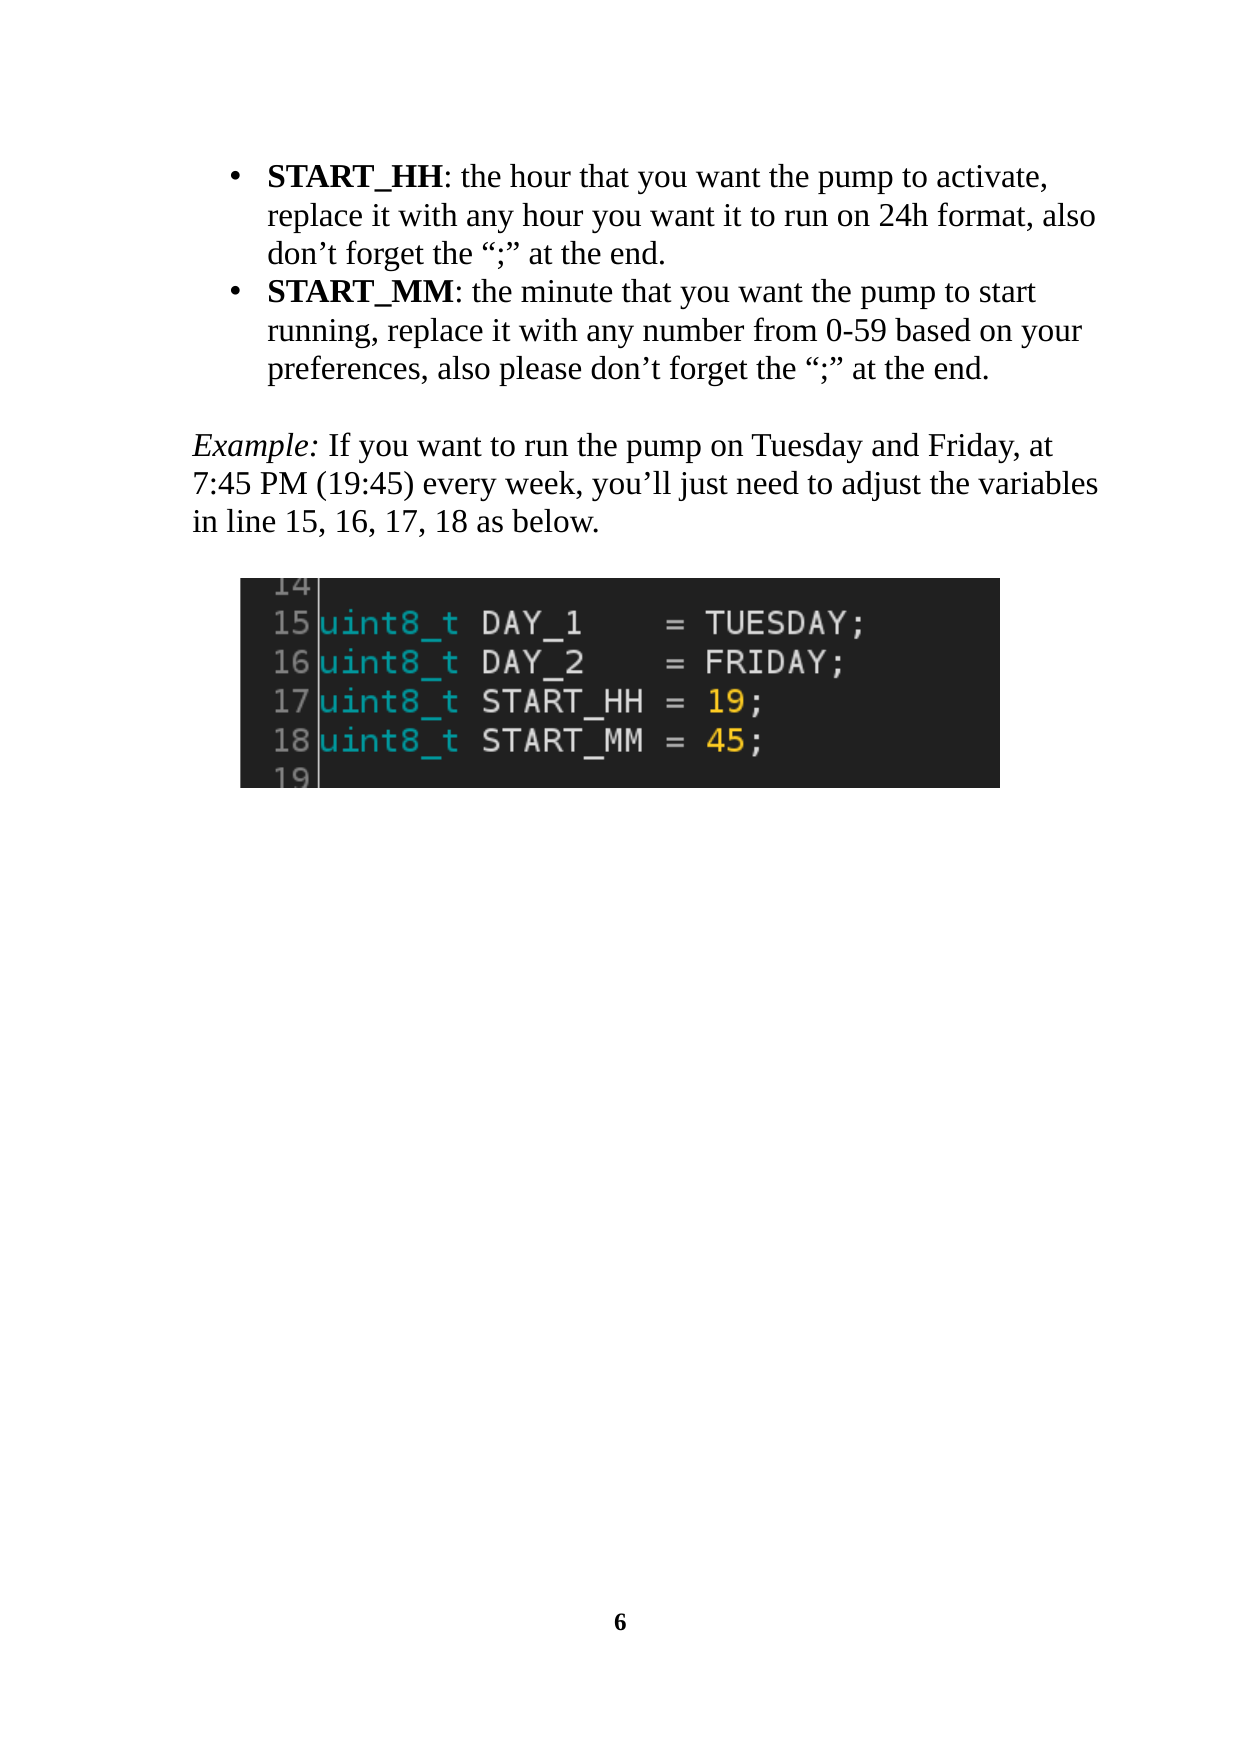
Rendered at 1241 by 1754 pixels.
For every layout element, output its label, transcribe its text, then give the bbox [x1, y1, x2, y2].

list START_MM: the minute that you want the pump to start running, replace it with any number from 0-59 based on your preferences, also please don’t forget the “;” at the end. [229, 271, 1122, 386]
list START_HH: the hour that you want the pump to activate, replace it with any hour you want it to run on 24h format, also don’t forget the “;” at the end. [229, 156, 1122, 271]
text Example: If you want to run the pump on Tuesday and Friday, at 7:45 PM (19:45) every week, you’ll just need to adjust the variables in line 15, 16, 17, 18 as below. [118, 425, 1122, 540]
picture [240, 578, 1000, 788]
